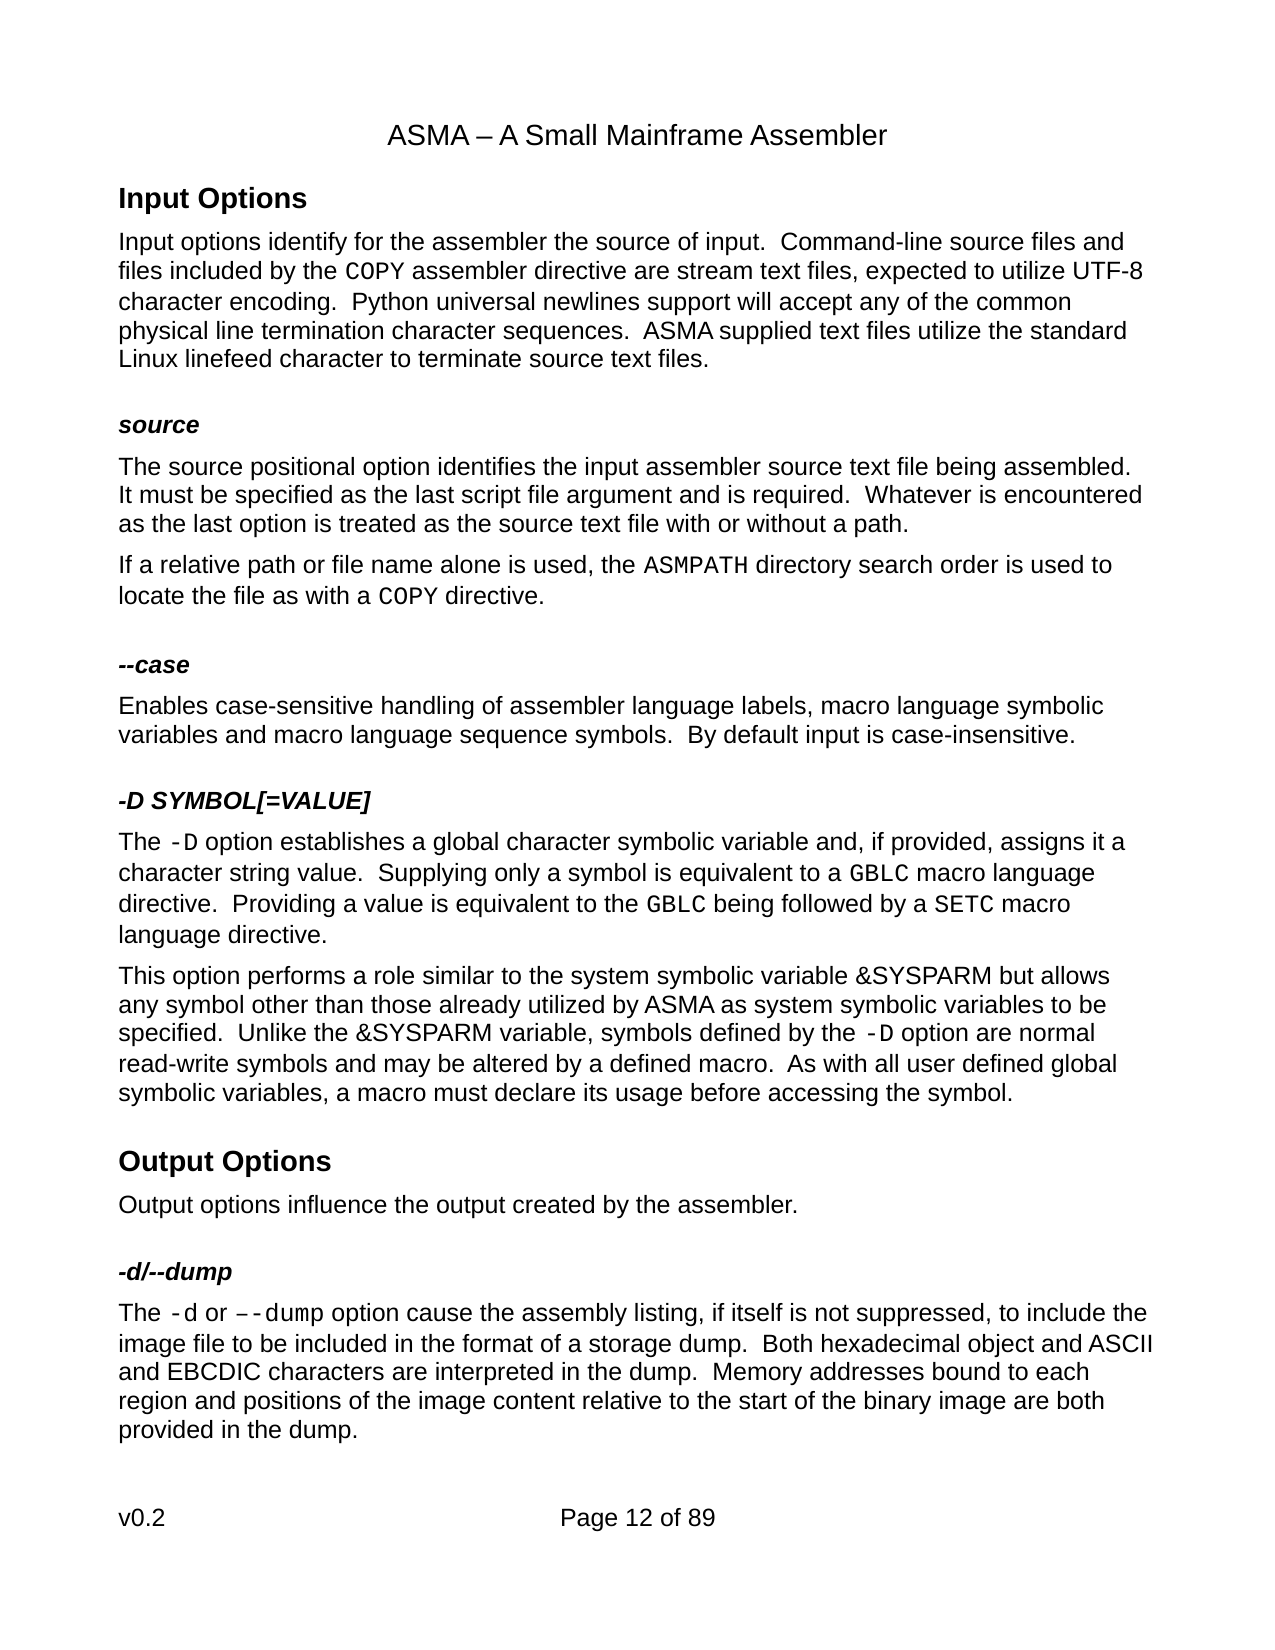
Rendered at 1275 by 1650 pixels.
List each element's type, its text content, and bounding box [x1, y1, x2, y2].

subtitle --case [118, 650, 1157, 678]
subtitle -d/--dump [118, 1257, 1157, 1285]
text Enables case-sensitive handling of assembler language labels, macro language symbolic variables and macro language sequence symbols. By default input is case-insensitive. [118, 691, 1157, 748]
subtitle source [118, 411, 1157, 439]
text If a relative path or file name alone is used, the ASMPATH directory search order is used to locate the file as with a COPY directive. [118, 550, 1157, 612]
text This option performs a role similar to the system symbolic variable &SYSPARM but allows any symbol other than those already utilized by ASMA as system symbolic variables to be specified. Unlike the &SYSPARM variable, symbols defined by the -D option are normal read-write symbols and may be altered by a defined macro. As with all user defined global symbolic variables, a macro must declare its usage before accessing the symbol. [118, 961, 1157, 1107]
subtitle Input Options [118, 181, 1157, 215]
text Input options identify for the assembler the source of input. Command-line source files and files included by the COPY assembler directive are stream text files, expected to utilize UTF-8 character encoding. Python universal newlines support will accept any of the common physical line termination character sequences. ASMA supplied text files utilize the standard Linux linefeed character to terminate source text files. [118, 227, 1157, 373]
text Output options influence the output created by the assembler. [118, 1190, 1157, 1219]
text The -D option establishes a global character symbolic variable and, if provided, assigns it a character string value. Supplying only a symbol is equivalent to a GBLC macro language directive. Providing a value is equivalent to the GBLC being followed by a SETC macro language directive. [118, 827, 1157, 948]
subtitle -D SYMBOL[=VALUE] [118, 786, 1157, 814]
subtitle Output Options [118, 1144, 1157, 1178]
text The source positional option identifies the input assembler source text file being assembled. It must be specified as the last script file argument and is required. Whatever is encountered as the last option is treated as the source text file with or without a path. [118, 452, 1157, 538]
text The -d or –-dump option cause the assembly listing, if itself is not suppressed, to include the image file to be included in the format of a storage dump. Both hexadecimal object and ASCII and EBCDIC characters are interpreted in the dump. Memory addresses bound to each region and positions of the image content relative to the start of the binary image are both provided in the dump. [118, 1298, 1157, 1444]
